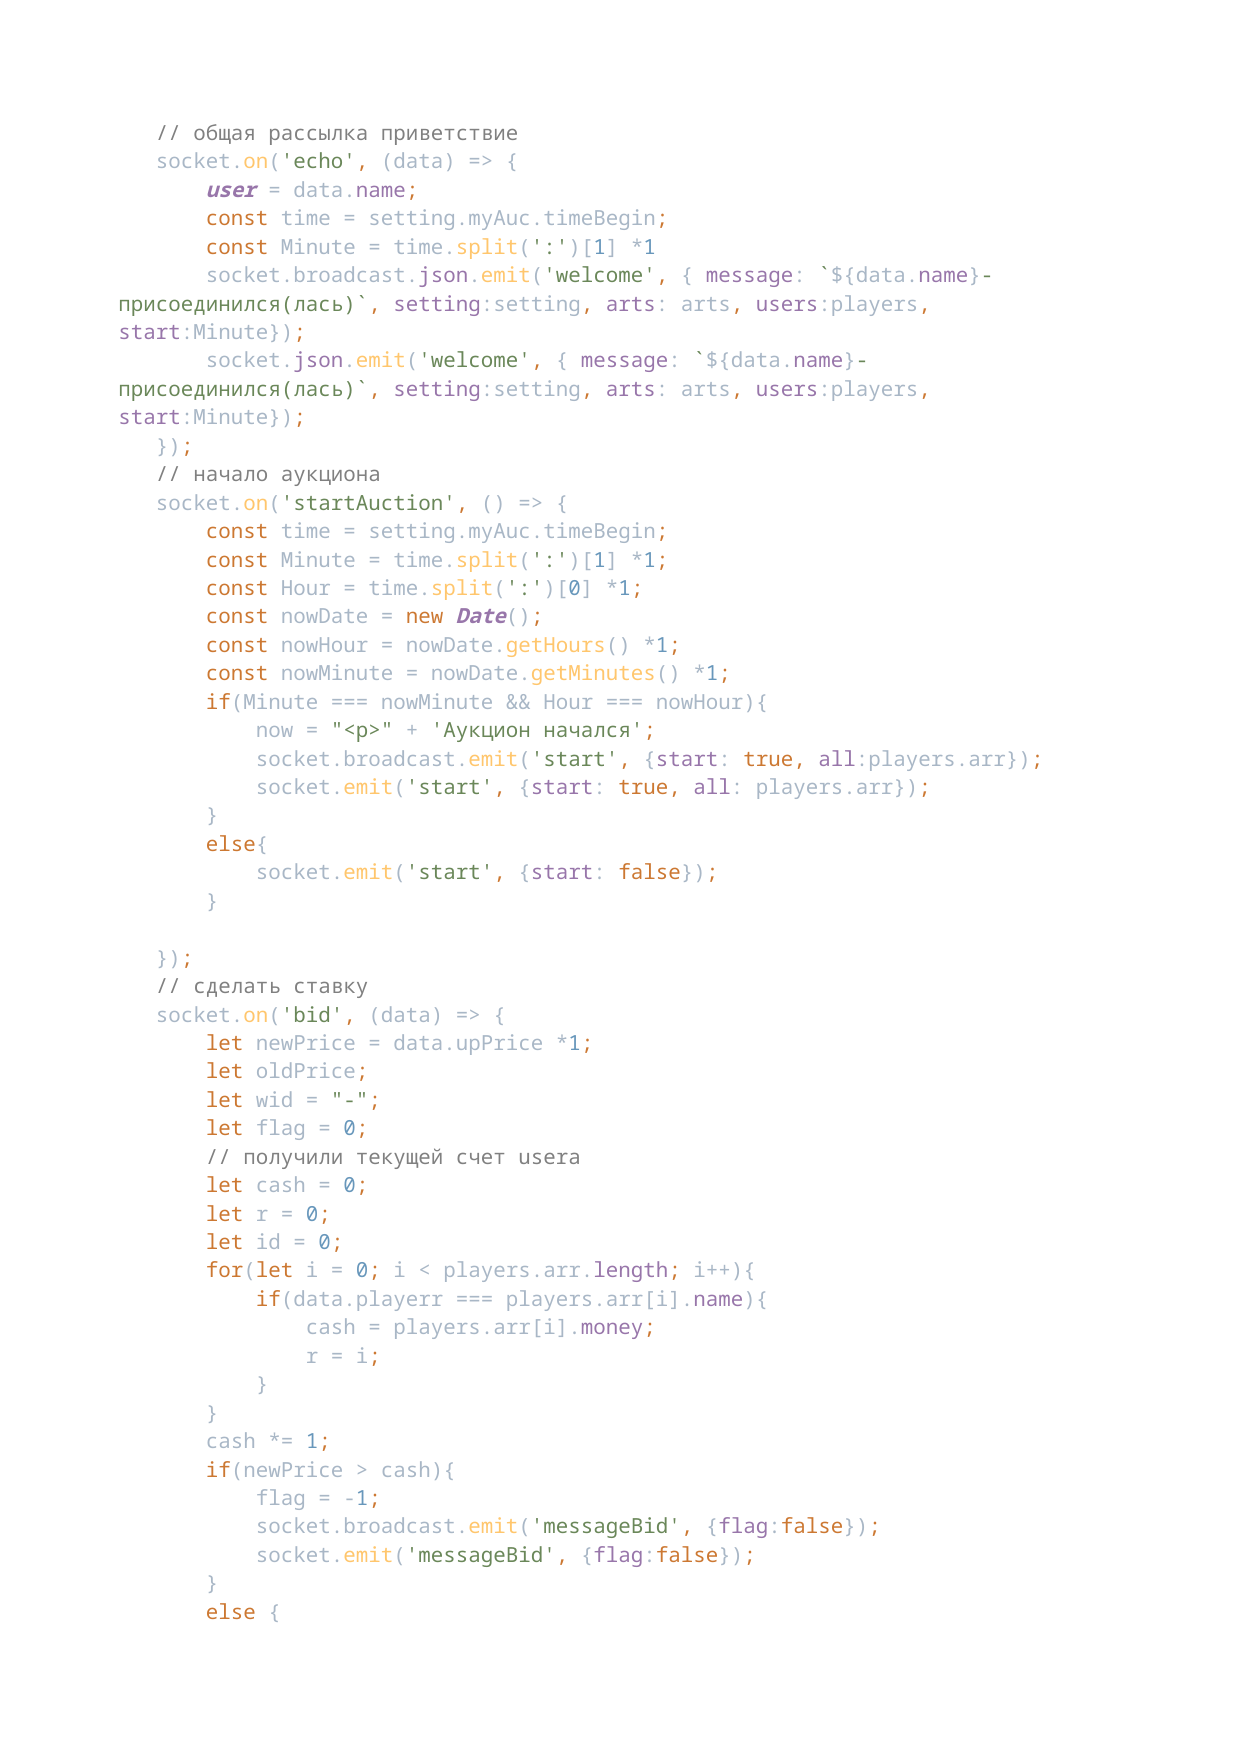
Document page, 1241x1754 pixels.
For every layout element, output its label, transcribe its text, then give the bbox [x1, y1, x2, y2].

text // общая рассылка приветствие socket.on('echo', (data) => { user = data.name; const time = setting.myAuc.timeBegin; const Minute = time.split(':')[1] *1 socket.broadcast.json.emit('welcome', { message: `${data.name}-присоединился(лась)`, setting:setting, arts: arts, users:players, start:Minute}); socket.json.emit('welcome', { message: `${data.name}-присоединился(лась)`, setting:setting, arts: arts, users:players, start:Minute}); }); // начало аукциона socket.on('startAuction', () => { const time = setting.myAuc.timeBegin; const Minute = time.split(':')[1] *1; const Hour = time.split(':')[0] *1; const nowDate = new Date(); const nowHour = nowDate.getHours() *1; const nowMinute = nowDate.getMinutes() *1; if(Minute === nowMinute && Hour === nowHour){ now = "<p>" + 'Аукцион начался'; socket.broadcast.emit('start', {start: true, all:players.arr}); socket.emit('start', {start: true, all: players.arr}); } else{ socket.emit('start', {start: false}); } }); // сделать ставку socket.on('bid', (data) => { let newPrice = data.upPrice *1; let oldPrice; let wid = "-"; let flag = 0; // получили текущей счет usera let cash = 0; let r = 0; let id = 0; for(let i = 0; i < players.arr.length; i++){ if(data.playerr === players.arr[i].name){ cash = players.arr[i].money; r = i; } } cash *= 1; if(newPrice > cash){ flag = -1; socket.broadcast.emit('messageBid', {flag:false}); socket.emit('messageBid', {flag:false}); } else { [118, 118, 1122, 1625]
